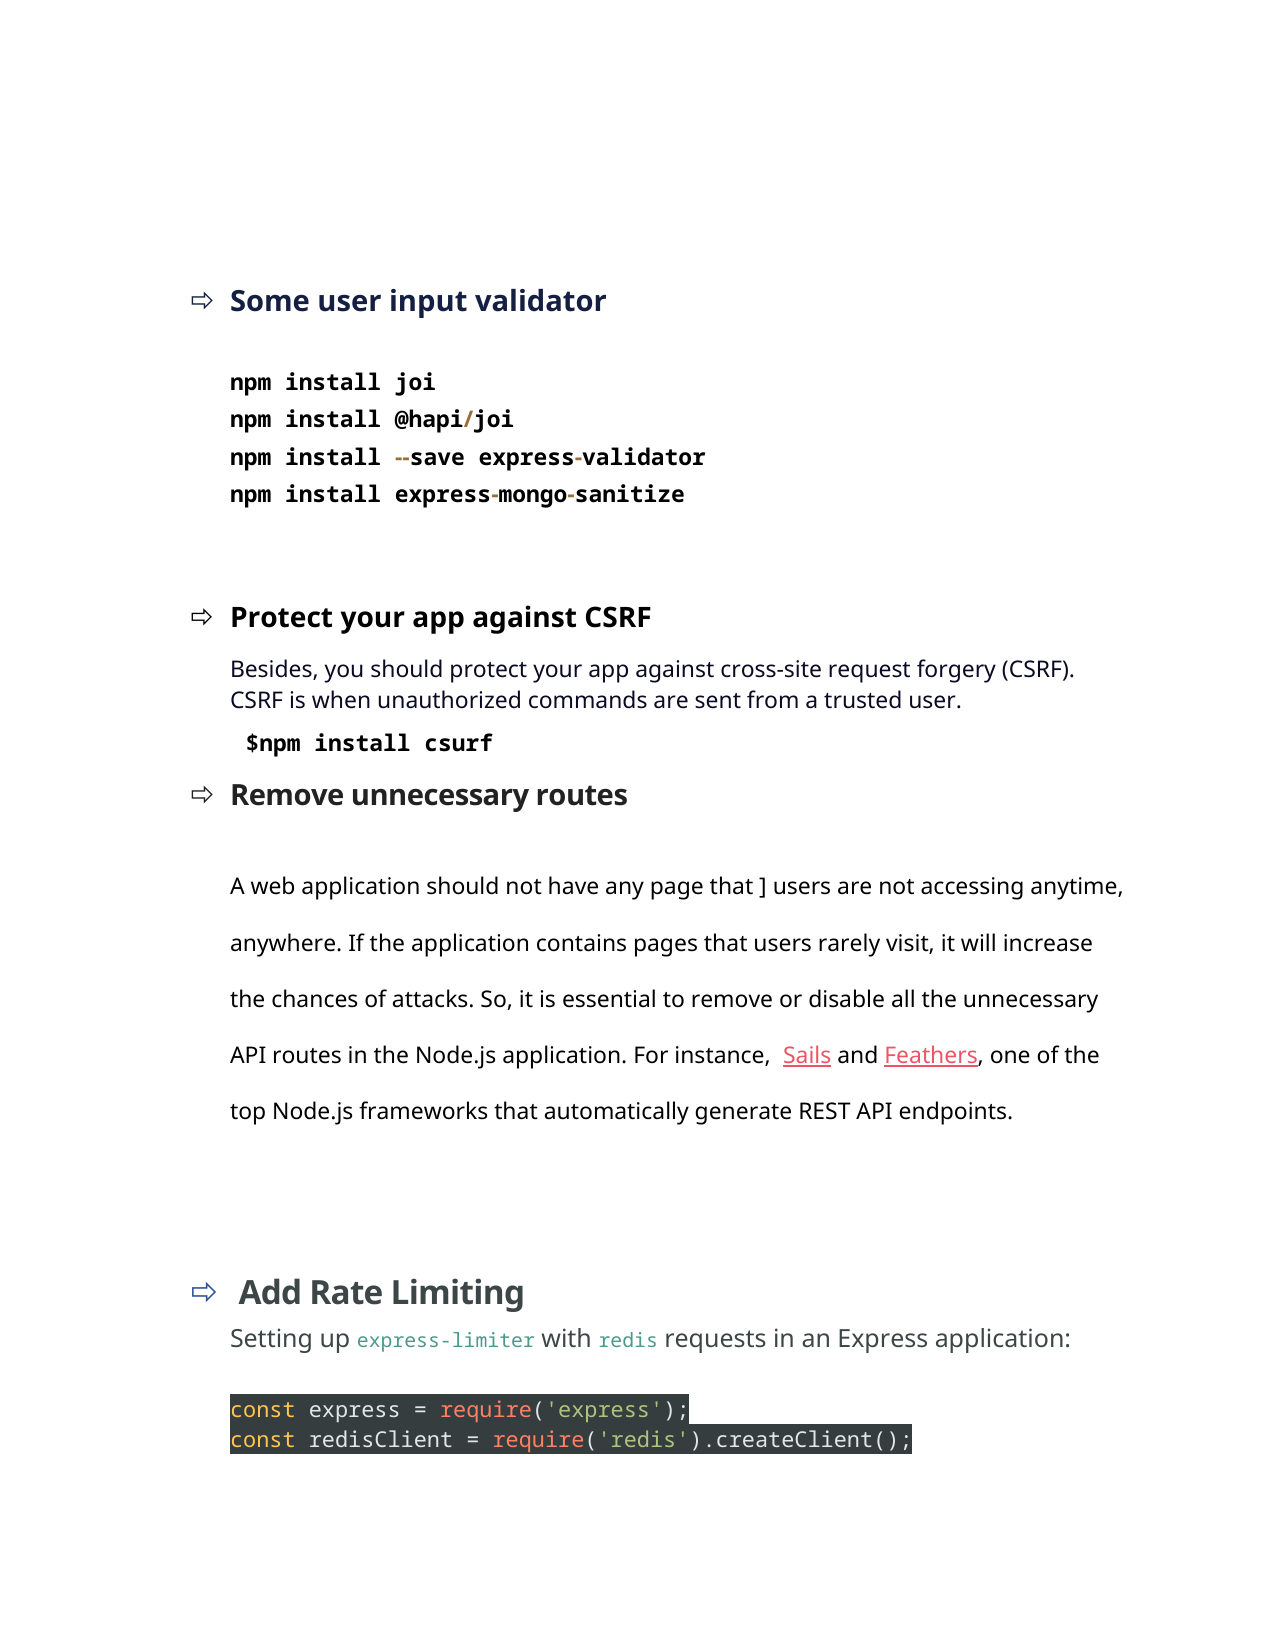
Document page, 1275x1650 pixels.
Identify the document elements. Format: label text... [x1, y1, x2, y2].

subtitle Some user input validator [189, 255, 1125, 320]
subtitle Remove unnecessary routes [189, 758, 1125, 814]
subtitle A web application should not have any page that ] users are not accessing anytime, anywhere. If the application contains pages that users rarely visit, it will increase the chances of attacks. So, it is essential to remove or disable all the unnecessary API routes in the Node.js application. For instance, Sails and Feathers, one of the top Node.js frameworks that automatically generate REST API endpoints. [230, 845, 1125, 1126]
text npm install --save express-validator [230, 434, 1125, 472]
list const redisClient = require('redis').createClient(); [230, 1424, 1125, 1454]
subtitle Besides, you should protect your app against cross-site request forgery (CSRF). CSRF is when unauthorized commands are sent from a trusted user. [230, 653, 1125, 715]
text npm install express-mongo-sanitize [230, 472, 1125, 509]
text $npm install csurf [150, 720, 1125, 758]
subtitle Protect your app against CSRF [189, 597, 1125, 635]
text npm install @hapi/joi [230, 397, 1125, 434]
list Setting up express-limiter with redis requests in an Express application: [230, 1314, 1125, 1354]
text npm install joi [230, 359, 1125, 397]
subtitle Add Rate Limiting [189, 1269, 1125, 1314]
list const express = require('express'); [230, 1394, 1125, 1424]
